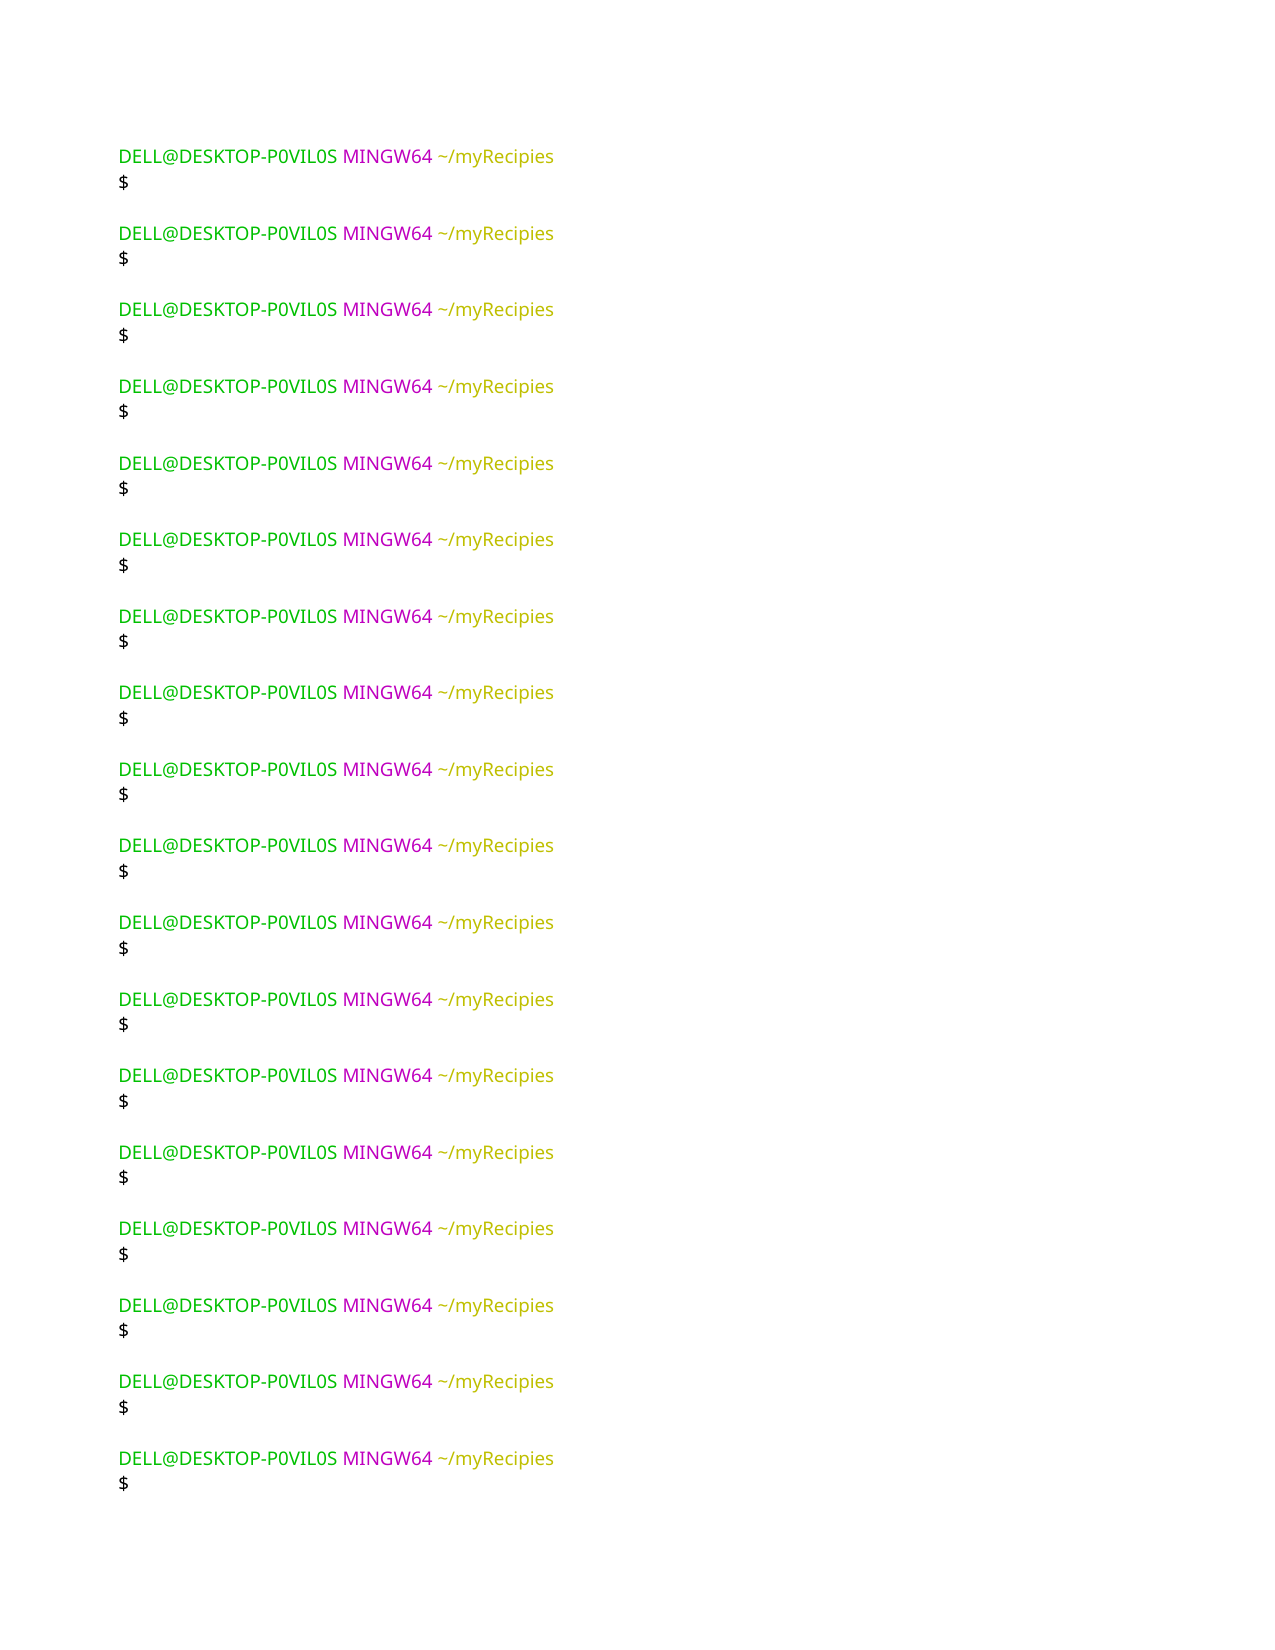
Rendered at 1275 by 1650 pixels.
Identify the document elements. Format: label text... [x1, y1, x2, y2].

text DELL@DESKTOP-P0VIL0S MINGW64 ~/myRecipies [118, 450, 1157, 475]
text $ [118, 858, 1157, 884]
text $ [118, 628, 1157, 654]
text DELL@DESKTOP-P0VIL0S MINGW64 ~/myRecipies [118, 1369, 1157, 1394]
text $ [118, 1318, 1157, 1343]
text $ [118, 1011, 1157, 1037]
text DELL@DESKTOP-P0VIL0S MINGW64 ~/myRecipies [118, 1062, 1157, 1088]
text $ [118, 1394, 1157, 1420]
text DELL@DESKTOP-P0VIL0S MINGW64 ~/myRecipies [118, 220, 1157, 246]
text $ [118, 552, 1157, 577]
text DELL@DESKTOP-P0VIL0S MINGW64 ~/myRecipies [118, 1216, 1157, 1241]
text DELL@DESKTOP-P0VIL0S MINGW64 ~/myRecipies [118, 1292, 1157, 1318]
text $ [118, 1164, 1157, 1190]
text DELL@DESKTOP-P0VIL0S MINGW64 ~/myRecipies [118, 1445, 1157, 1471]
text DELL@DESKTOP-P0VIL0S MINGW64 ~/myRecipies [118, 909, 1157, 935]
text DELL@DESKTOP-P0VIL0S MINGW64 ~/myRecipies [118, 756, 1157, 782]
text $ [118, 782, 1157, 807]
text $ [118, 1088, 1157, 1113]
text DELL@DESKTOP-P0VIL0S MINGW64 ~/myRecipies [118, 986, 1157, 1011]
text $ [118, 1241, 1157, 1267]
text DELL@DESKTOP-P0VIL0S MINGW64 ~/myRecipies [118, 526, 1157, 552]
text DELL@DESKTOP-P0VIL0S MINGW64 ~/myRecipies [118, 1139, 1157, 1164]
text DELL@DESKTOP-P0VIL0S MINGW64 ~/myRecipies [118, 373, 1157, 399]
text $ [118, 322, 1157, 348]
text $ [118, 475, 1157, 501]
text $ [118, 705, 1157, 731]
text $ [118, 1471, 1157, 1496]
text DELL@DESKTOP-P0VIL0S MINGW64 ~/myRecipies [118, 144, 1157, 169]
text DELL@DESKTOP-P0VIL0S MINGW64 ~/myRecipies [118, 297, 1157, 322]
text DELL@DESKTOP-P0VIL0S MINGW64 ~/myRecipies [118, 679, 1157, 705]
text $ [118, 169, 1157, 195]
text $ [118, 246, 1157, 271]
text $ [118, 399, 1157, 424]
text DELL@DESKTOP-P0VIL0S MINGW64 ~/myRecipies [118, 833, 1157, 858]
text $ [118, 935, 1157, 960]
text DELL@DESKTOP-P0VIL0S MINGW64 ~/myRecipies [118, 603, 1157, 628]
